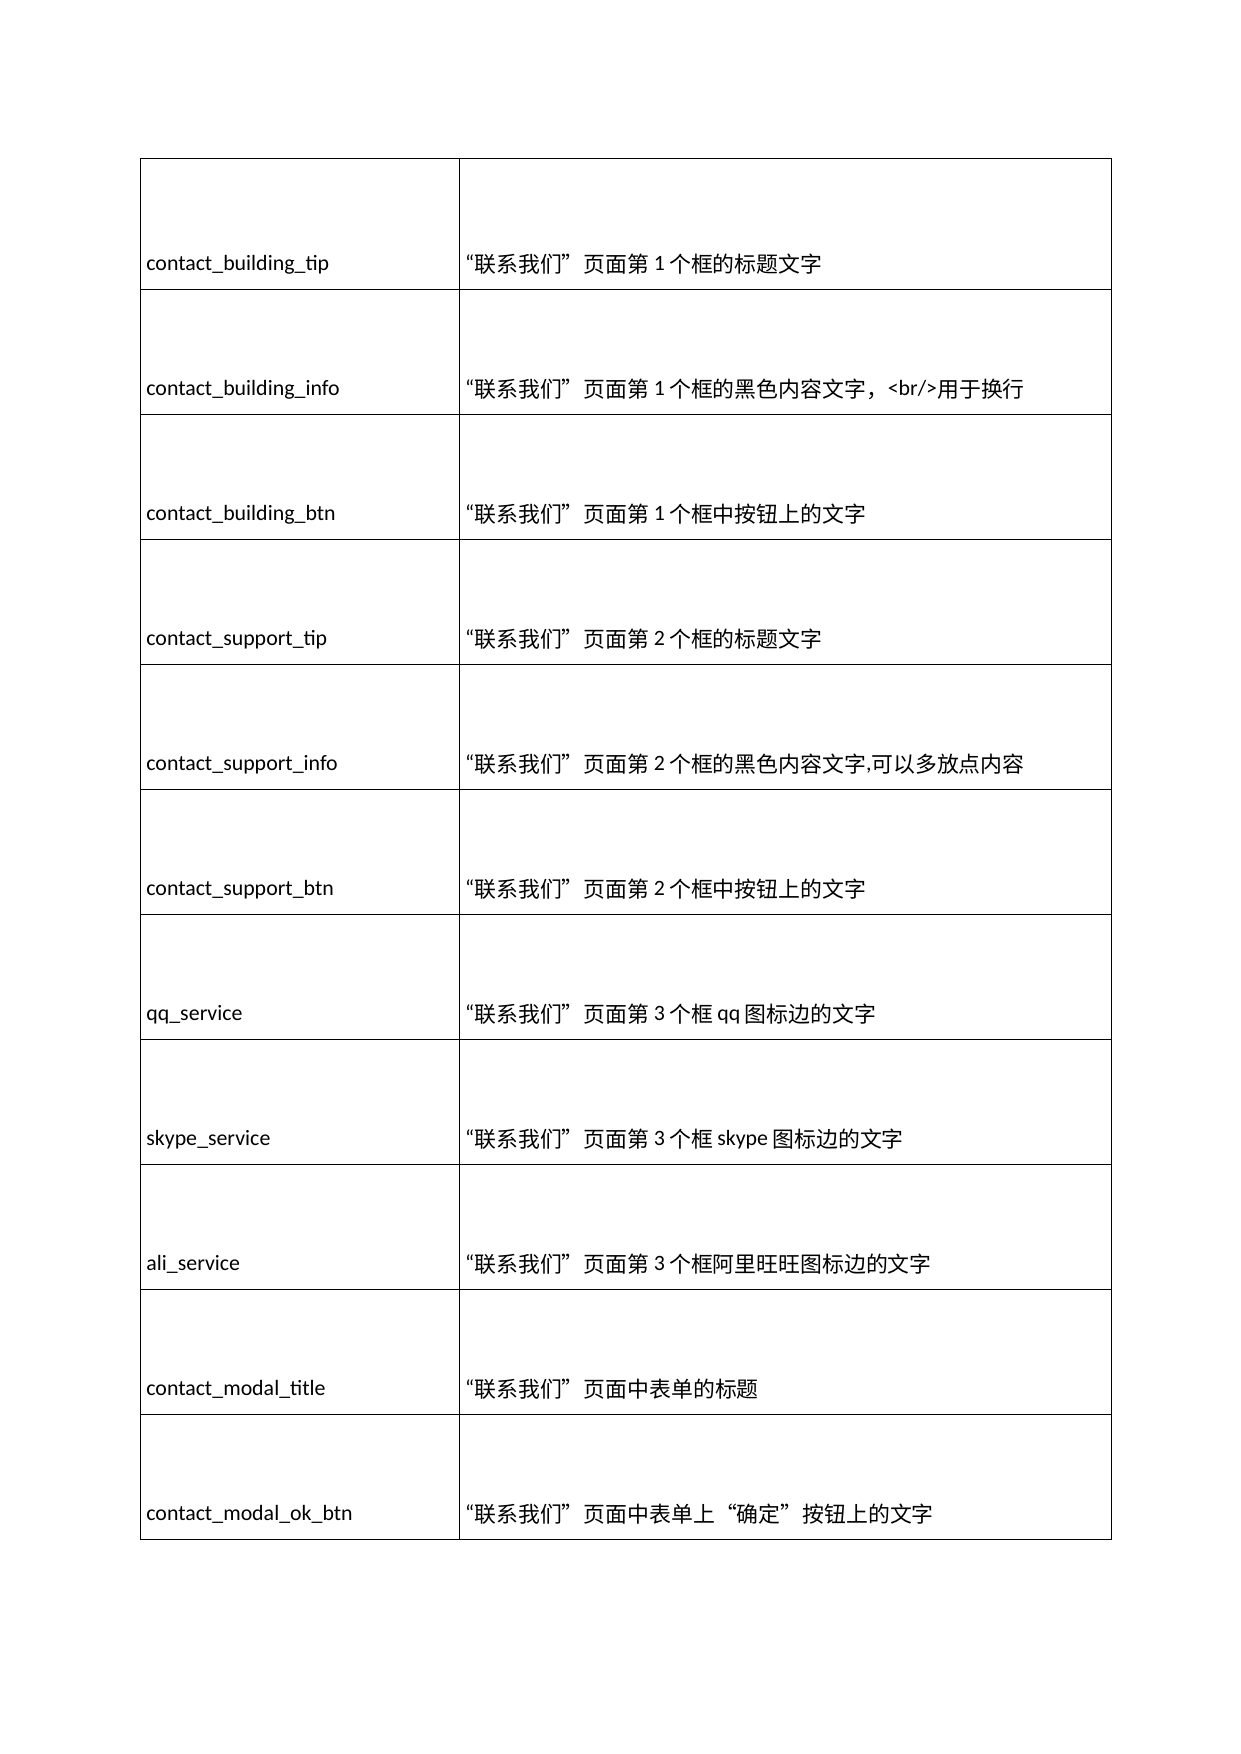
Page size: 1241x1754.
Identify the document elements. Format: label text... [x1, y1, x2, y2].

table_cell ali_service [141, 1165, 459, 1289]
table_cell contact_building_tip [141, 159, 459, 289]
table_cell contact_building_btn [141, 415, 459, 539]
table_cell “联系我们”页面第2个框的黑色内容文字,可以多放点内容 [460, 665, 1111, 789]
table_cell contact_support_btn [141, 790, 459, 914]
table_cell contact_support_tip [141, 540, 459, 664]
table_cell “联系我们”页面第1个框的标题文字 [460, 159, 1111, 289]
table_cell “联系我们”页面第1个框的黑色内容文字，<br/>用于换行 [460, 290, 1111, 414]
table_cell “联系我们”页面第3个框skype图标边的文字 [460, 1040, 1111, 1164]
table_cell skype_service [141, 1040, 459, 1164]
table_cell contact_building_info [141, 290, 459, 414]
table_cell “联系我们”页面中表单的标题 [460, 1290, 1111, 1414]
table_cell “联系我们”页面第3个框qq图标边的文字 [460, 915, 1111, 1039]
table_cell “联系我们”页面第2个框的标题文字 [460, 540, 1111, 664]
table_cell contact_modal_ok_btn [141, 1415, 459, 1539]
table_cell contact_support_info [141, 665, 459, 789]
table_cell “联系我们”页面第3个框阿里旺旺图标边的文字 [460, 1165, 1111, 1289]
table_cell qq_service [141, 915, 459, 1039]
table_cell contact_modal_title [141, 1290, 459, 1414]
table_cell “联系我们”页面第2个框中按钮上的文字 [460, 790, 1111, 914]
table_cell “联系我们”页面中表单上“确定”按钮上的文字 [460, 1415, 1111, 1539]
table_cell “联系我们”页面第1个框中按钮上的文字 [460, 415, 1111, 539]
